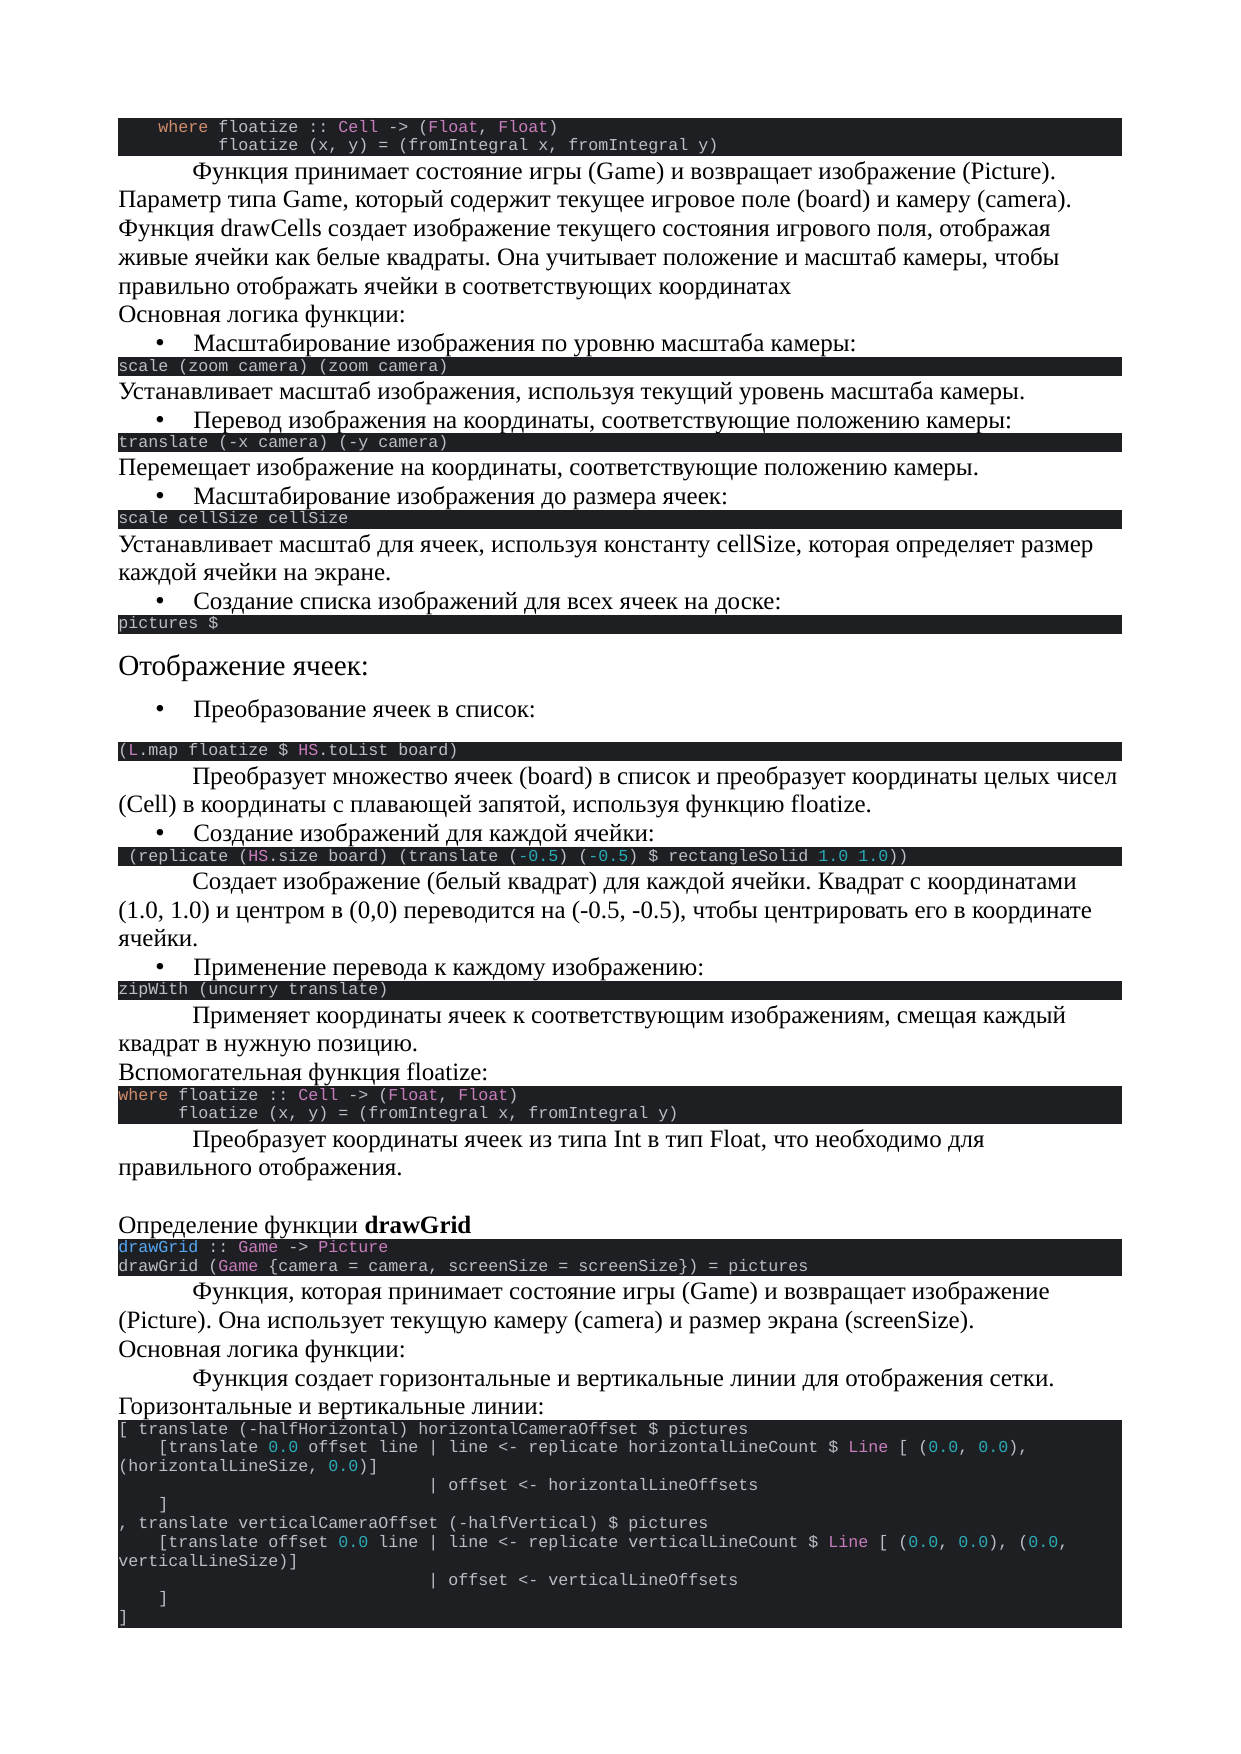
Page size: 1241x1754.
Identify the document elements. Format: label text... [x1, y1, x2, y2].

text scale cellSize cellSize [118, 510, 1122, 529]
text Функция создает горизонтальные и вертикальные линии для отображения сетки. [118, 1363, 1122, 1391]
text Создает изображение (белый квадрат) для каждой ячейки. Квадрат с координатами (1.0, 1.0) и центром в (0,0) переводится на (-0.5, -0.5), чтобы центрировать его в координате ячейки. [118, 866, 1122, 952]
list Создание списка изображений для всех ячеек на доске: [156, 586, 1122, 615]
text scale (zoom camera) (zoom camera) [118, 357, 1122, 376]
text pictures $ [118, 615, 1122, 634]
text where floatize :: Cell -> (Float, Float) floatize (x, y) = (fromIntegral x, fromIntegral y) [118, 118, 1122, 156]
text Вспомогательная функция floatize: [118, 1057, 1122, 1086]
list Создание изображений для каждой ячейки: [156, 818, 1122, 847]
text Основная логика функции: [118, 1334, 1122, 1363]
text Преобразует множество ячеек (board) в список и преобразует координаты целых чисел (Cell) в координаты с плавающей запятой, используя функцию floatize. [118, 761, 1122, 818]
text Применяет координаты ячеек к соответствующим изображениям, смещая каждый квадрат в нужную позицию. [118, 1000, 1122, 1057]
text Преобразует координаты ячеек из типа Int в тип Float, что необходимо для правильного отображения. [118, 1124, 1122, 1181]
text Функция, которая принимает состояние игры (Game) и возвращает изображение (Picture). Она использует текущую камеру (camera) и размер экрана (screenSize). [118, 1276, 1122, 1334]
text Перемещает изображение на координаты, соответствующие положению камеры. [118, 452, 1122, 481]
text Устанавливает масштаб для ячеек, используя константу cellSize, которая определяет размер каждой ячейки на экране. [118, 529, 1122, 586]
text drawGrid :: Game -> Picture drawGrid (Game {camera = camera, screenSize = screenSize}) = pictures [118, 1239, 1122, 1276]
text [ translate (-halfHorizontal) horizontalCameraOffset $ pictures [translate 0.0 offset line | line <- replicate horizontalLineCount $ Line [ (0.0, 0.0), (horizontalLineSize, 0.0)] | offset <- horizontalLineOffsets ] , translate verticalCameraOffset (-halfVertical) $ pictures [translate offset 0.0 line | line <- replicate verticalLineCount $ Line [ (0.0, 0.0), (0.0, verticalLineSize)] | offset <- verticalLineOffsets ] ] [118, 1420, 1122, 1628]
list Перевод изображения на координаты, соответствующие положению камеры: [156, 405, 1122, 433]
text Устанавливает масштаб изображения, используя текущий уровень масштаба камеры. [118, 376, 1122, 405]
text translate (-x camera) (-y camera) [118, 433, 1122, 452]
text Основная логика функции: [118, 299, 1122, 328]
text Функция принимает состояние игры (Game) и возвращает изображение (Picture). Параметр типа Game, который содержит текущее игровое поле (board) и камеру (camera). Функция drawCells создает изображение текущего состояния игрового поля, отображая живые ячейки как белые квадраты. Она учитывает положение и масштаб камеры, чтобы правильно отображать ячейки в соответствующих координатах [118, 156, 1122, 299]
text (L.map floatize $ HS.toList board) [118, 742, 1122, 761]
list Масштабирование изображения до размера ячеек: [156, 481, 1122, 510]
subtitle Отображение ячеек: [118, 648, 1122, 682]
text zipWith (uncurry translate) [118, 981, 1122, 1000]
list Преобразование ячеек в список: [156, 694, 1122, 723]
list Масштабирование изображения по уровню масштаба камеры: [156, 328, 1122, 357]
text where floatize :: Cell -> (Float, Float) floatize (x, y) = (fromIntegral x, fromIntegral y) [118, 1086, 1122, 1124]
list Применение перевода к каждому изображению: [156, 952, 1122, 981]
text (replicate (HS.size board) (translate (-0.5) (-0.5) $ rectangleSolid 1.0 1.0)) [118, 847, 1122, 866]
text Горизонтальные и вертикальные линии: [118, 1391, 1122, 1420]
text Определение функции drawGrid [118, 1210, 1122, 1239]
